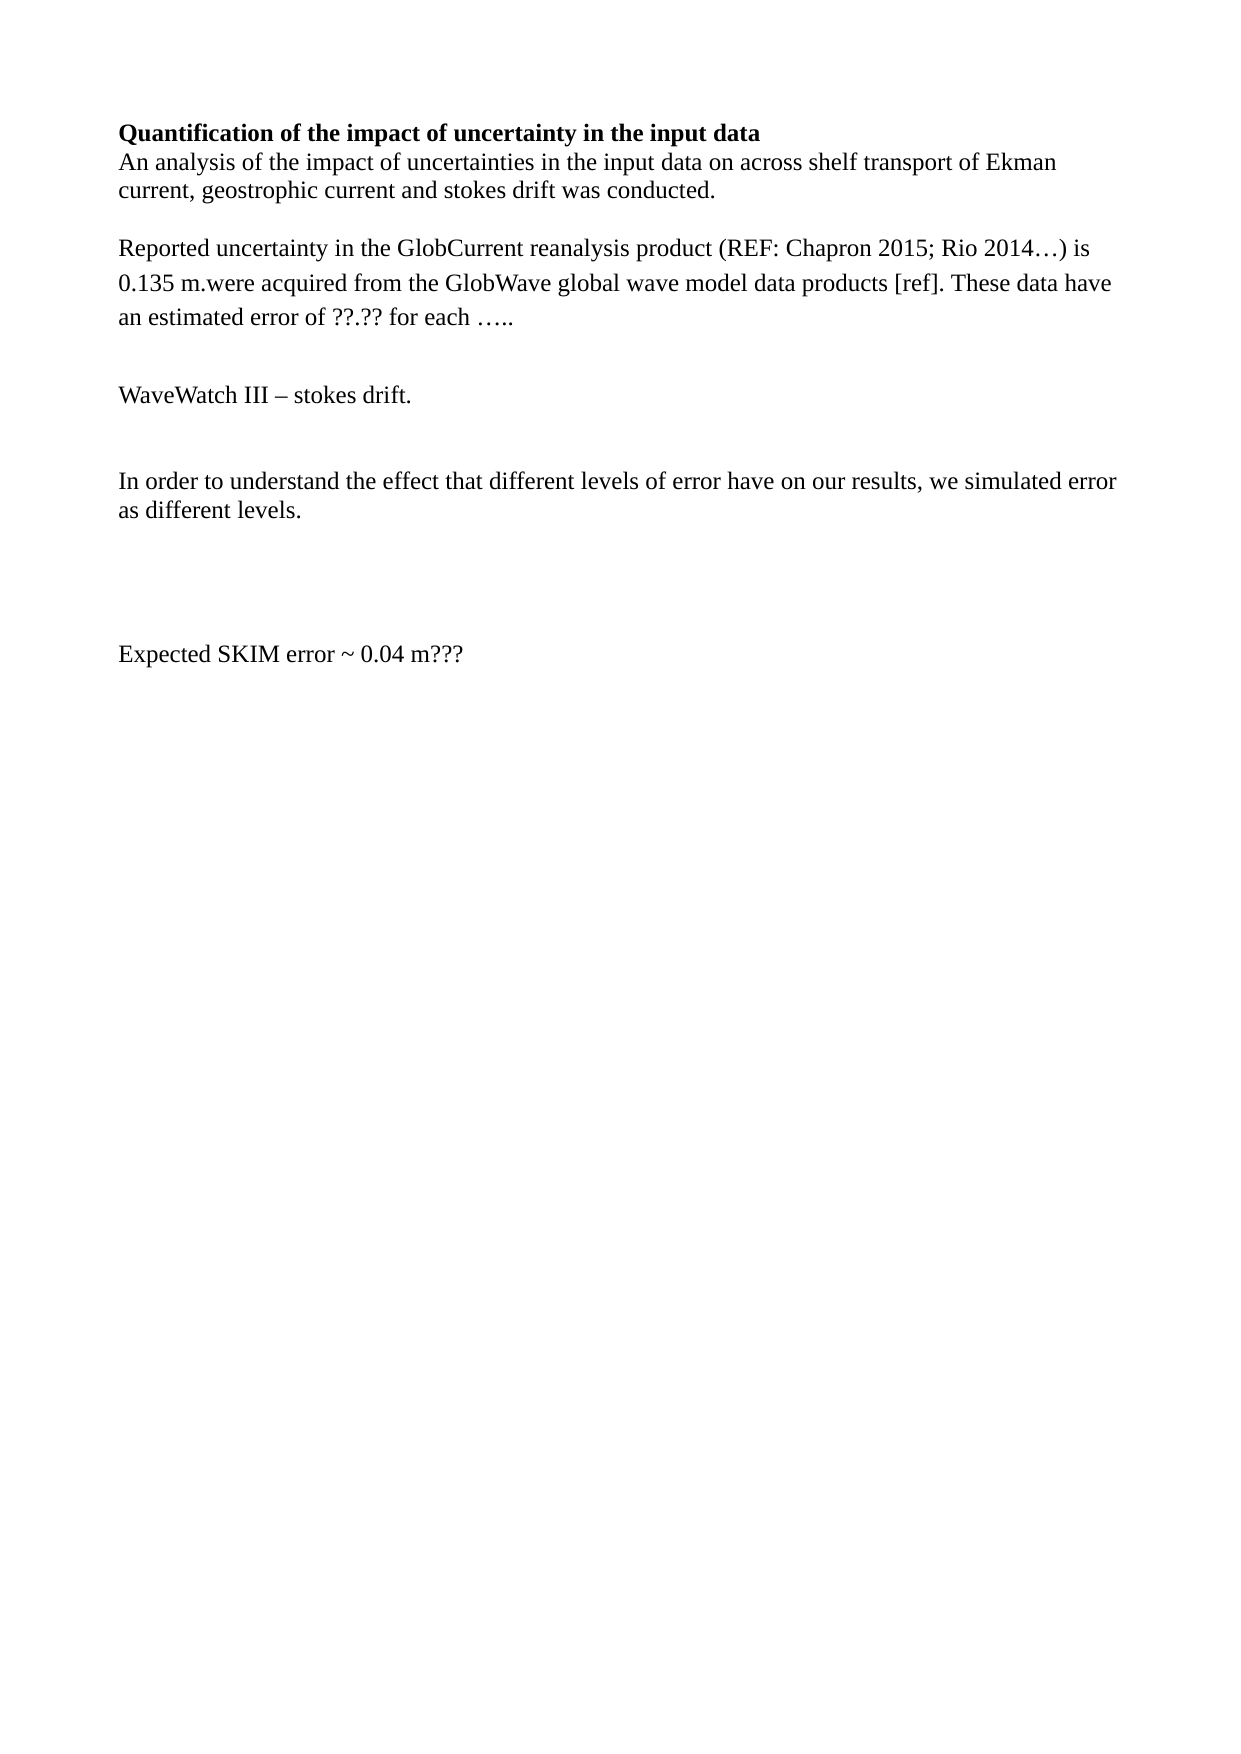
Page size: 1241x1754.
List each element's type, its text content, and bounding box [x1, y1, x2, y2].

text In order to understand the effect that different levels of error have on our results, we simulated error as different levels. [118, 466, 1122, 524]
text Expected SKIM error ~ 0.04 m??? [118, 639, 1122, 667]
text WaveWatch III – stokes drift. [118, 380, 1122, 409]
text Quantification of the impact of uncertainty in the input data [118, 118, 1122, 147]
text An analysis of the impact of uncertainties in the input data on across shelf transport of Ekman current, geostrophic current and stokes drift was conducted. [118, 147, 1122, 204]
text Reported uncertainty in the GlobCurrent reanalysis product (REF: Chapron 2015; Rio 2014…) is 0.135 m.were acquired from the GlobWave global wave model data products [ref]. These data have an estimated error of ??.?? for each ….. [118, 233, 1122, 331]
